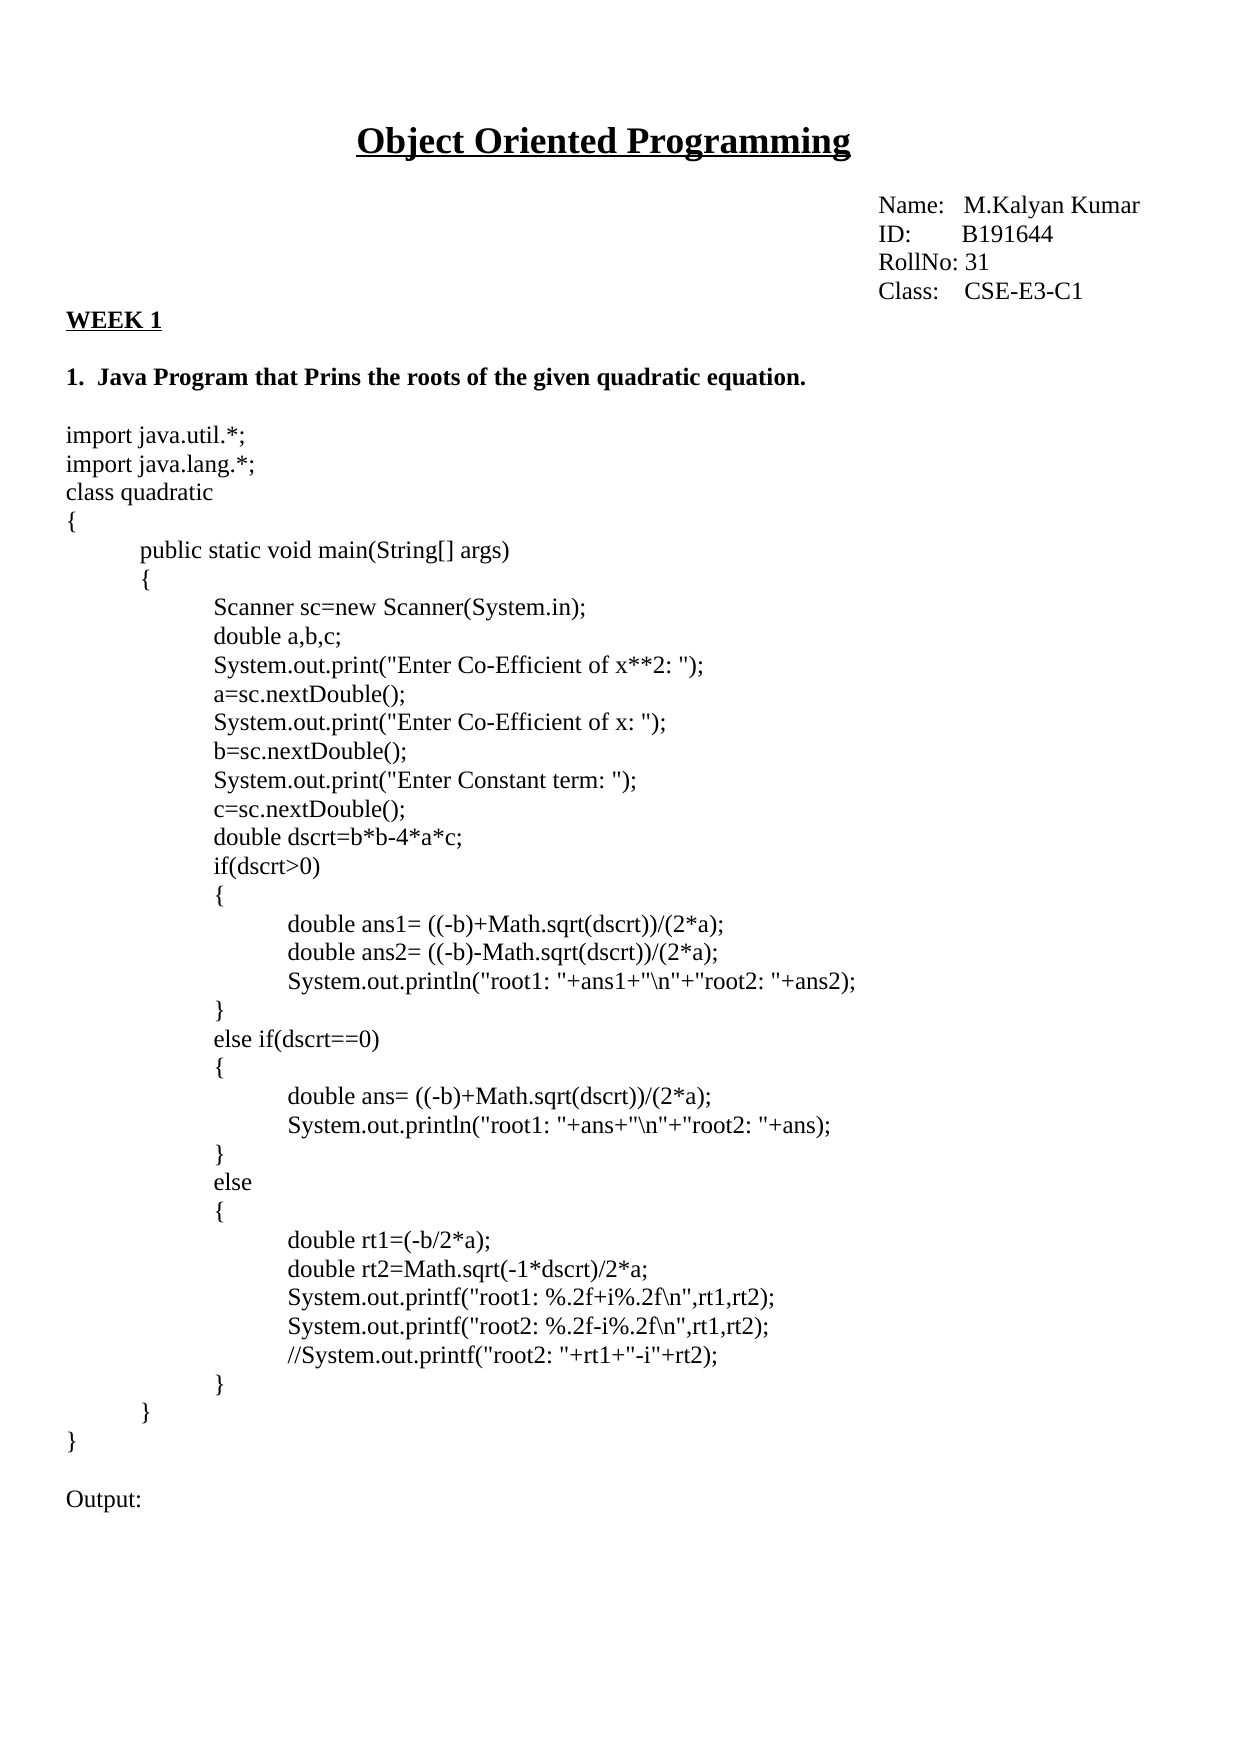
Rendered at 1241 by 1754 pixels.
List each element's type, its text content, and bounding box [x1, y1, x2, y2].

text double ans= ((-b)+Math.sqrt(dscrt))/(2*a); [66, 1081, 1194, 1110]
text System.out.println("root1: "+ans+"\n"+"root2: "+ans); [66, 1110, 1194, 1139]
text Scanner sc=new Scanner(System.in); [66, 592, 1194, 621]
text else if(dscrt==0) [66, 1024, 1194, 1052]
text double rt2=Math.sqrt(-1*dscrt)/2*a; [66, 1254, 1194, 1282]
text double a,b,c; [66, 621, 1194, 650]
text Class: CSE-E3-C1 [66, 276, 1194, 305]
text RollNo: 31 [66, 247, 1194, 276]
text } [66, 1139, 1194, 1167]
text c=sc.nextDouble(); [66, 794, 1194, 822]
text WEEK 1 [66, 305, 1194, 334]
text System.out.print("Enter Co-Efficient of x: "); [66, 707, 1194, 736]
text System.out.printf("root2: %.2f-i%.2f\n",rt1,rt2); [66, 1311, 1194, 1340]
text } [66, 1397, 1194, 1426]
text { [66, 564, 1194, 592]
text } [66, 1426, 1194, 1455]
text System.out.print("Enter Constant term: "); [66, 765, 1194, 794]
text import java.lang.*; [66, 449, 1194, 477]
text //System.out.printf("root2: "+rt1+"-i"+rt2); [66, 1340, 1194, 1369]
text Object Oriented Programming [66, 118, 1194, 161]
text class quadratic [66, 477, 1194, 506]
text b=sc.nextDouble(); [66, 736, 1194, 765]
text import java.util.*; [66, 420, 1194, 449]
text System.out.println("root1: "+ans1+"\n"+"root2: "+ans2); [66, 966, 1194, 995]
text } [66, 1369, 1194, 1397]
text System.out.print("Enter Co-Efficient of x**2: "); [66, 650, 1194, 679]
text double ans1= ((-b)+Math.sqrt(dscrt))/(2*a); [66, 909, 1194, 937]
text { [66, 880, 1194, 909]
text 1. Java Program that Prins the roots of the given quadratic equation. [66, 362, 1194, 391]
text double dscrt=b*b-4*a*c; [66, 822, 1194, 851]
text Output: [66, 1484, 1194, 1512]
text } [66, 995, 1194, 1024]
text ID: B191644 [66, 219, 1194, 247]
text a=sc.nextDouble(); [66, 679, 1194, 707]
text Name: M.Kalyan Kumar [66, 190, 1194, 219]
text { [66, 1052, 1194, 1081]
text else [66, 1167, 1194, 1196]
text double rt1=(-b/2*a); [66, 1225, 1194, 1254]
text public static void main(String[] args) [66, 535, 1194, 564]
text { [66, 1196, 1194, 1225]
text if(dscrt>0) [66, 851, 1194, 880]
text double ans2= ((-b)-Math.sqrt(dscrt))/(2*a); [66, 937, 1194, 966]
text { [66, 506, 1194, 535]
text System.out.printf("root1: %.2f+i%.2f\n",rt1,rt2); [66, 1282, 1194, 1311]
